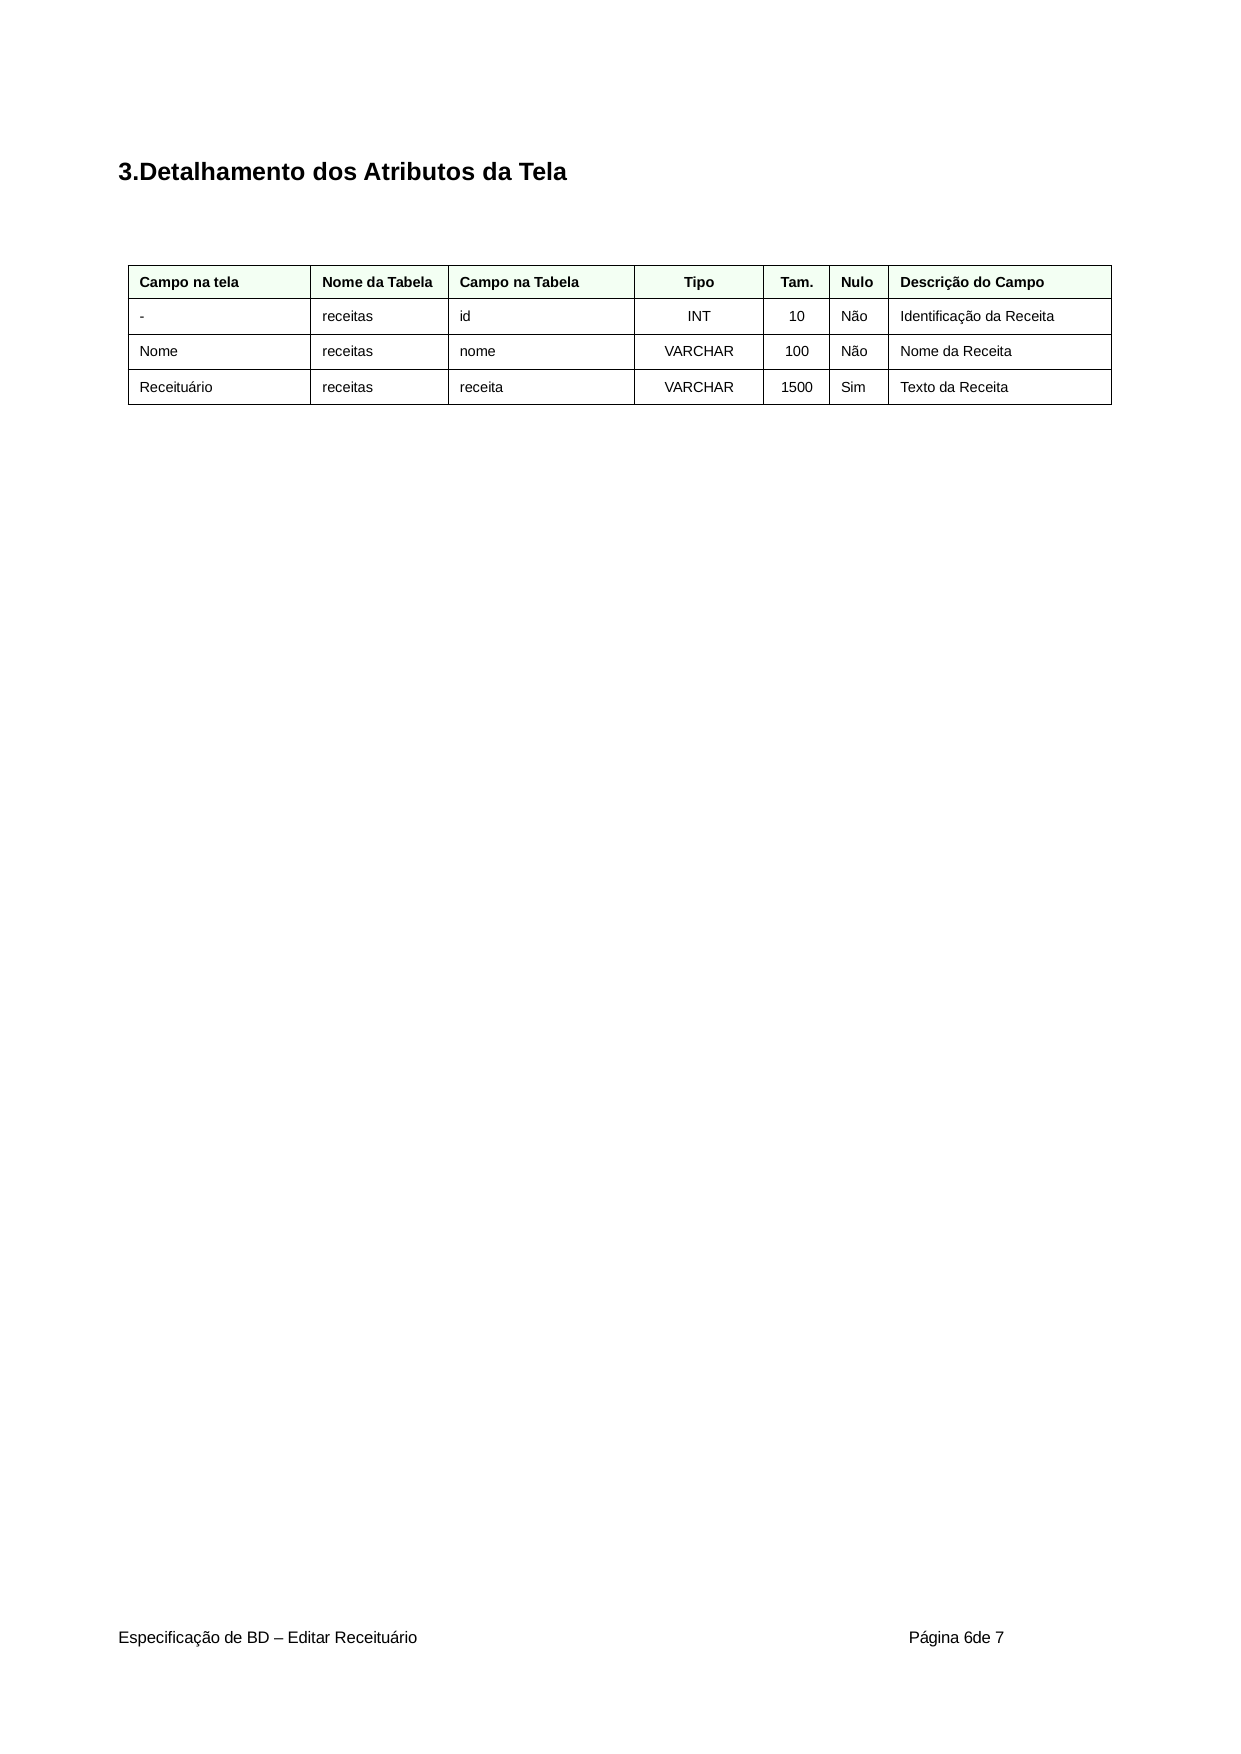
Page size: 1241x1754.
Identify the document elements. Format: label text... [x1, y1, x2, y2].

table_cell - [129, 299, 310, 333]
table_cell VARCHAR [635, 335, 763, 369]
table_cell Sim [830, 370, 888, 404]
table_header Nulo [830, 266, 888, 298]
table_cell Receituário [129, 370, 310, 404]
table_cell 100 [764, 335, 829, 369]
table_header Campo na Tabela [449, 266, 634, 298]
table_cell VARCHAR [635, 370, 763, 404]
table_cell nome [449, 335, 634, 369]
table_cell Não [830, 299, 888, 333]
table_header Campo na tela [129, 266, 310, 298]
table_header Descrição do Campo [889, 266, 1111, 298]
table_cell Nome da Receita [889, 335, 1111, 369]
table_cell 1500 [764, 370, 829, 404]
table_cell Identificação da Receita [889, 299, 1111, 333]
table_cell INT [635, 299, 763, 333]
table_header Nome da Tabela [311, 266, 448, 298]
subtitle Detalhamento dos Atributos da Tela [118, 157, 1122, 186]
table_cell receitas [311, 335, 448, 369]
table_cell Não [830, 335, 888, 369]
table_cell receita [449, 370, 634, 404]
table_cell Texto da Receita [889, 370, 1111, 404]
table_header Tipo [635, 266, 763, 298]
table_cell 10 [764, 299, 829, 333]
table_header Tam. [764, 266, 829, 298]
table_cell receitas [311, 299, 448, 333]
table_cell Nome [129, 335, 310, 369]
table_cell id [449, 299, 634, 333]
table_cell receitas [311, 370, 448, 404]
